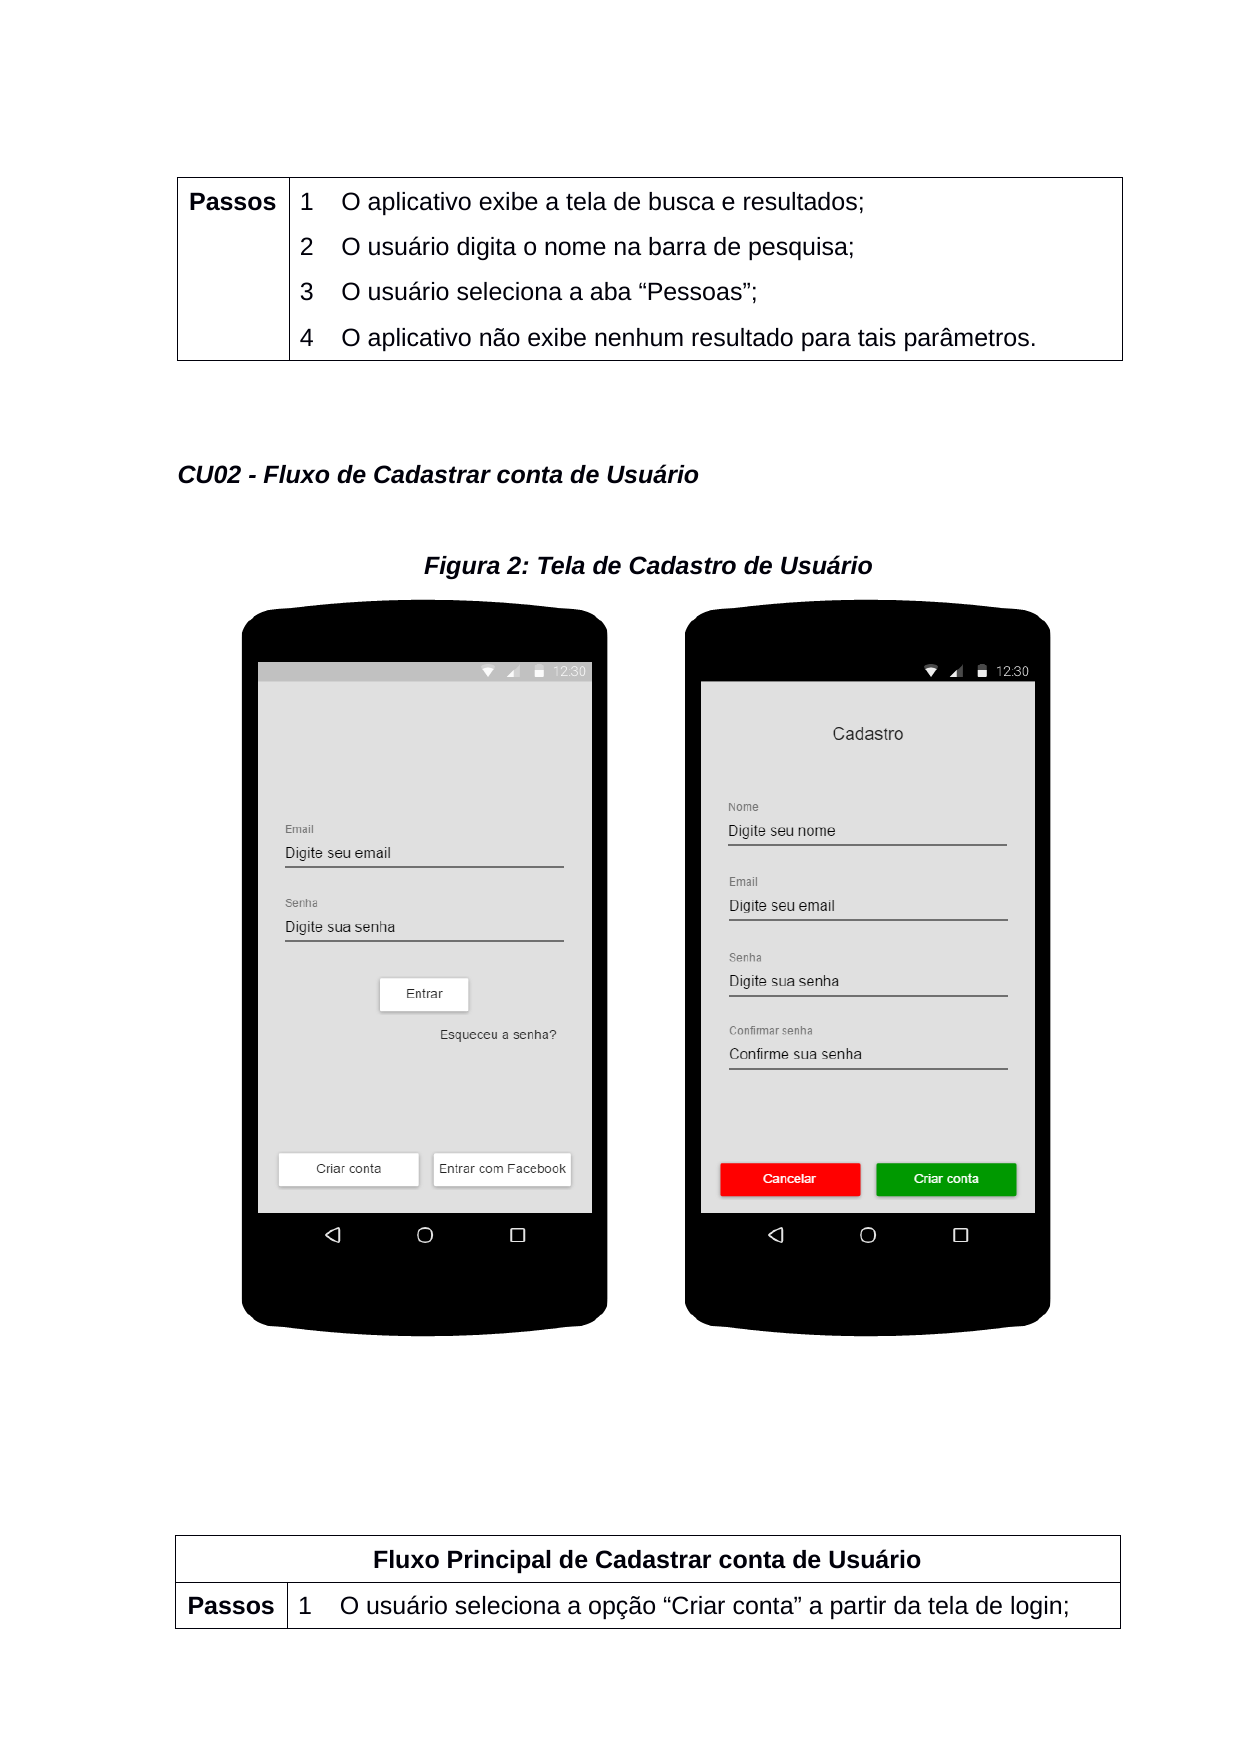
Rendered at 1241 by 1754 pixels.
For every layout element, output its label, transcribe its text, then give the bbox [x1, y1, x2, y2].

table_cell Passos [178, 178, 289, 360]
table_cell Passos [176, 1583, 287, 1628]
table_cell O aplicativo exibe a tela de busca e resultados; O usuário digita o nome na barra de pesquisa; O usuário seleciona a aba “Pessoas”; O aplicativo não exibe nenhum resultado para tais parâmetros. [290, 178, 1122, 360]
table_cell O usuário seleciona a opção “Criar conta” a partir da tela de login; O usuário preenche seu nome; O usuário preenche seu email; O usuário preenche sua senha; O usuário preenche sua senha novamente para confirmação; O usuário clica em “Criar conta”; O aplicativo abre a tela inicial com o usuário recém cadastrado. [288, 1583, 1120, 1628]
text CU02 - Fluxo de Cadastrar conta de Usuário [177, 460, 1122, 489]
text Figura 2: Tela de Cadastro de Usuário [177, 551, 1122, 580]
picture [241, 596, 608, 1339]
picture [685, 596, 1051, 1339]
table_header Fluxo Principal de Cadastrar conta de Usuário [176, 1536, 1120, 1582]
